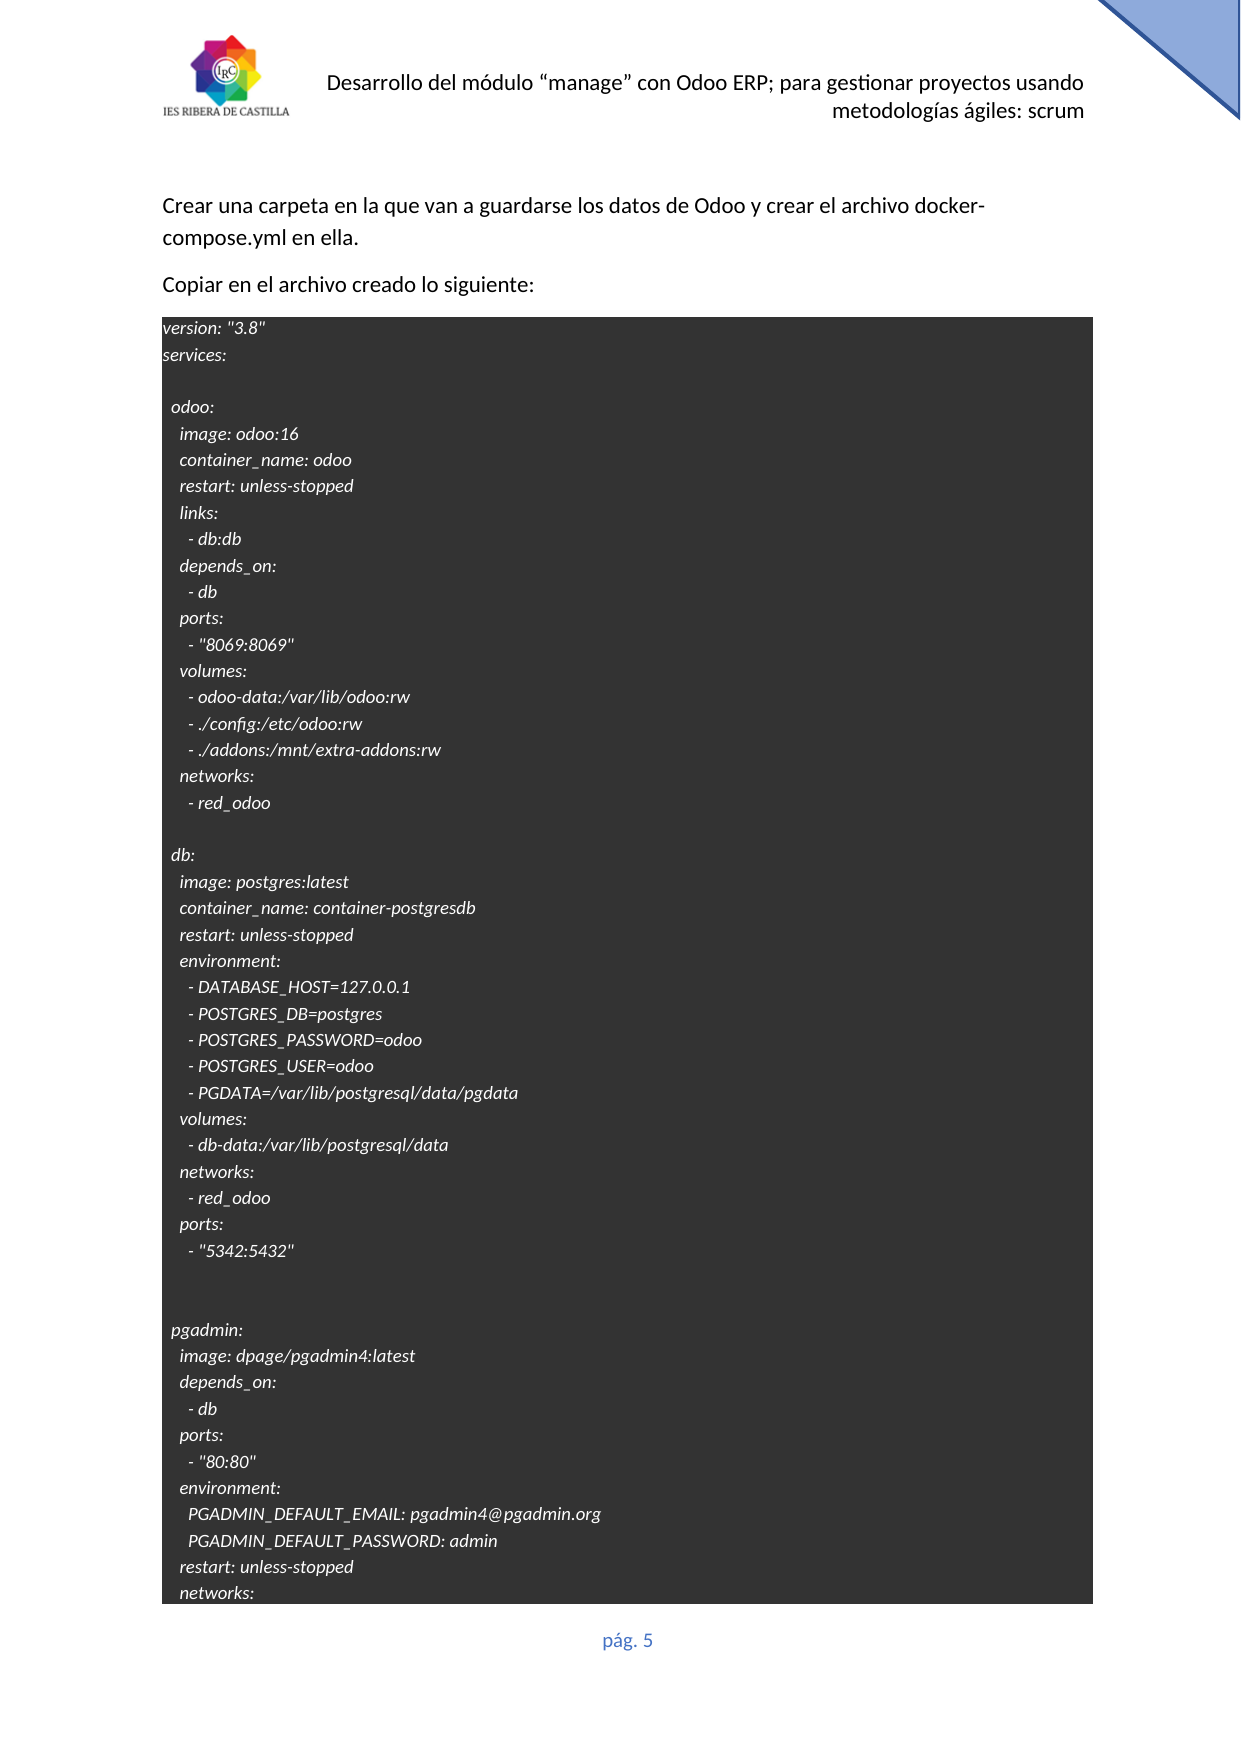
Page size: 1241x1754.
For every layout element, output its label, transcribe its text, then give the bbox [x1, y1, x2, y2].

picture [162, 29, 293, 121]
text - db [162, 580, 1093, 603]
text container_name: container-postgresdb [162, 896, 1093, 919]
text - db:db [162, 527, 1093, 550]
text environment: [162, 1476, 1093, 1499]
text - ./config:/etc/odoo:rw [162, 712, 1093, 735]
text Copiar en el archivo creado lo siguiente: [162, 270, 1093, 298]
text networks: [162, 1582, 1093, 1604]
text - "5342:5432" [162, 1239, 1093, 1262]
text restart: unless-stopped [162, 475, 1093, 498]
text - db-data:/var/lib/postgresql/data [162, 1133, 1093, 1156]
text version: "3.8" [162, 317, 1093, 339]
text - odoo-data:/var/lib/odoo:rw [162, 686, 1093, 708]
text - db [162, 1397, 1093, 1420]
text Crear una carpeta en la que van a guardarse los datos de Odoo y crear el archivo docker-compose.yml en ella. [162, 191, 1093, 251]
text depends_on: [162, 554, 1093, 577]
text services: [162, 343, 1093, 366]
text container_name: odoo [162, 448, 1093, 471]
text image: postgres:latest [162, 870, 1093, 893]
text - red_odoo [162, 791, 1093, 814]
text image: odoo:16 [162, 422, 1093, 445]
text - "80:80" [162, 1450, 1093, 1473]
text - POSTGRES_DB=postgres [162, 1002, 1093, 1025]
text odoo: [162, 396, 1093, 418]
text restart: unless-stopped [162, 923, 1093, 946]
text volumes: [162, 659, 1093, 682]
text environment: [162, 949, 1093, 972]
text - POSTGRES_PASSWORD=odoo [162, 1028, 1093, 1051]
text - ./addons:/mnt/extra-addons:rw [162, 738, 1093, 761]
text - POSTGRES_USER=odoo [162, 1054, 1093, 1077]
text - "8069:8069" [162, 633, 1093, 656]
text - PGDATA=/var/lib/postgresql/data/pgdata [162, 1081, 1093, 1104]
text pgadmin: [162, 1318, 1093, 1341]
text depends_on: [162, 1371, 1093, 1394]
text PGADMIN_DEFAULT_PASSWORD: admin [162, 1529, 1093, 1552]
text db: [162, 844, 1093, 867]
text image: dpage/pgadmin4:latest [162, 1344, 1093, 1367]
text - DATABASE_HOST=127.0.0.1 [162, 975, 1093, 998]
text - red_odoo [162, 1186, 1093, 1209]
text ports: [162, 606, 1093, 629]
text PGADMIN_DEFAULT_EMAIL: pgadmin4@pgadmin.org [162, 1502, 1093, 1525]
text ports: [162, 1213, 1093, 1236]
text networks: [162, 764, 1093, 787]
text volumes: [162, 1107, 1093, 1130]
text restart: unless-stopped [162, 1555, 1093, 1578]
text ports: [162, 1423, 1093, 1446]
text links: [162, 501, 1093, 524]
text networks: [162, 1160, 1093, 1183]
